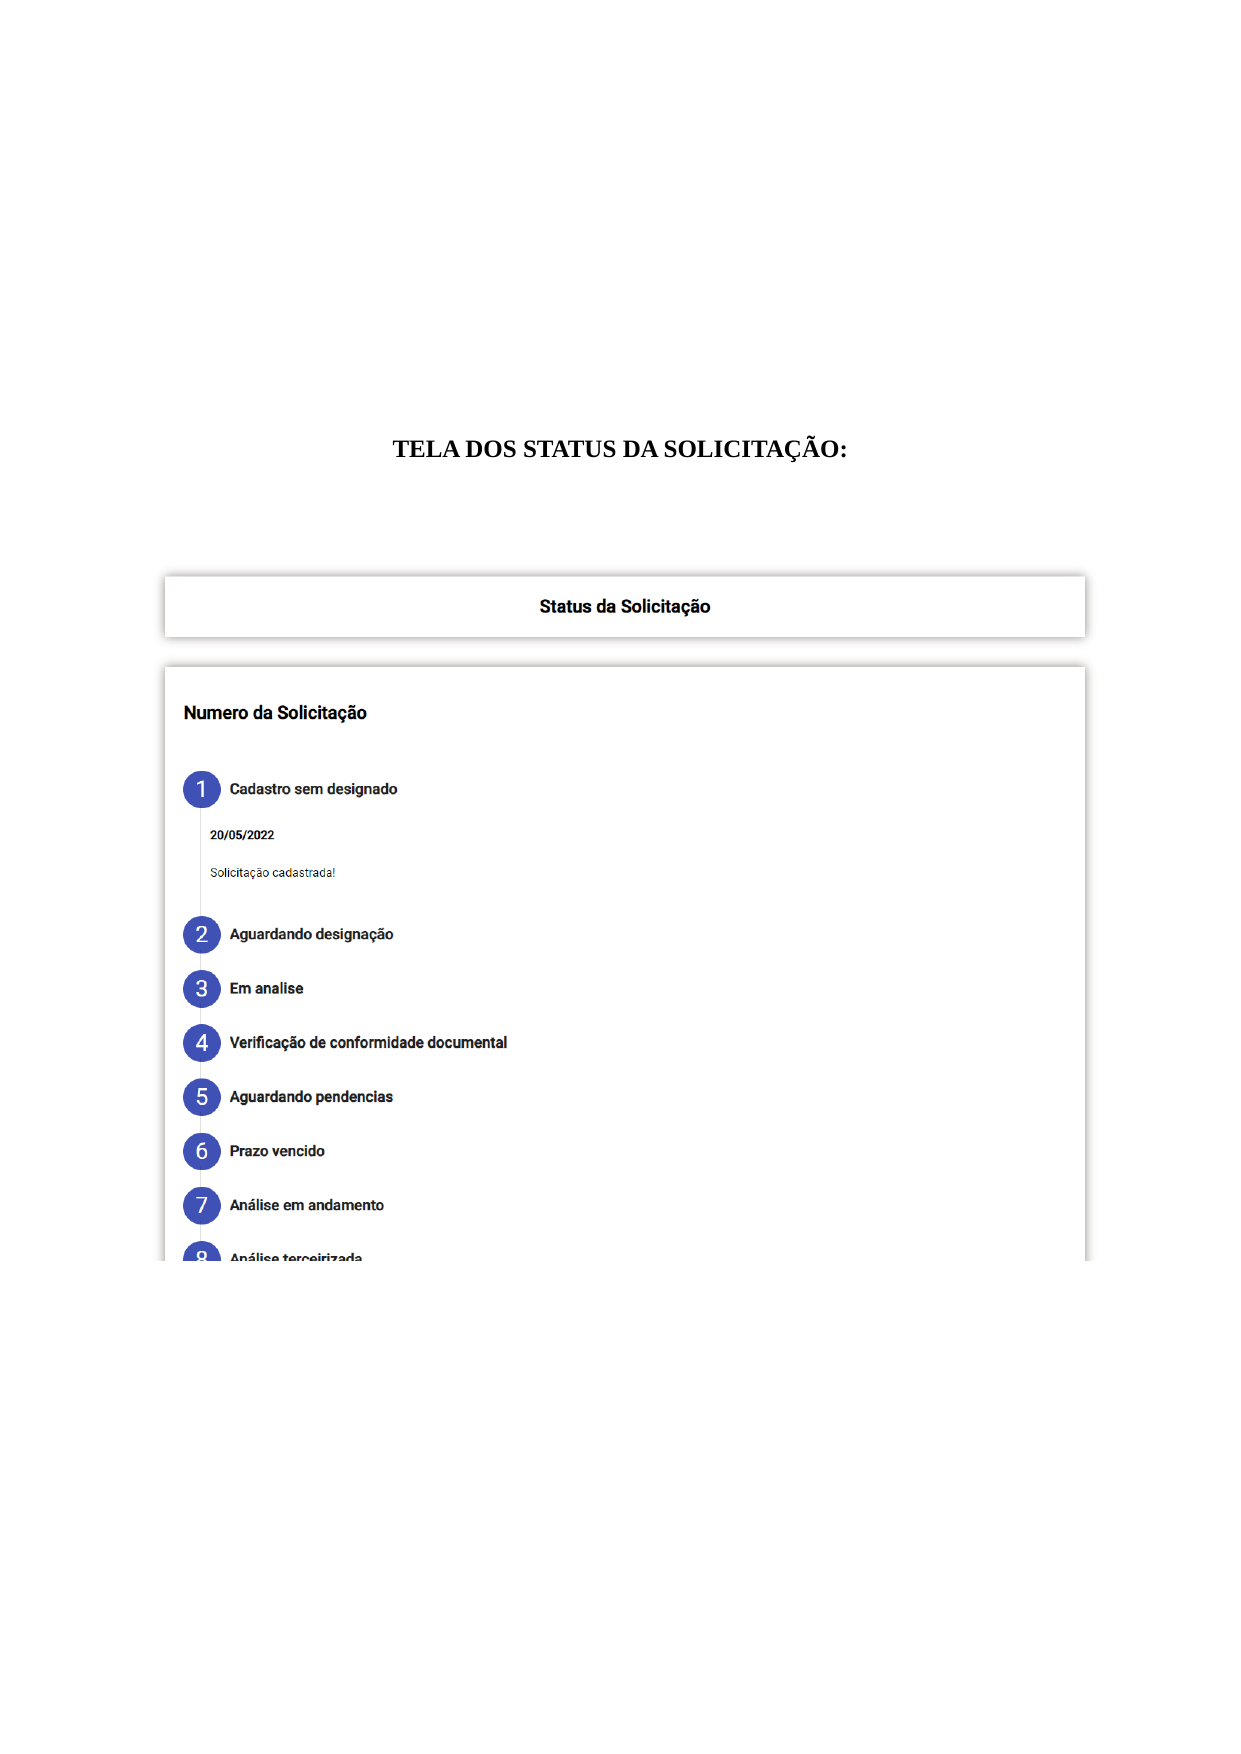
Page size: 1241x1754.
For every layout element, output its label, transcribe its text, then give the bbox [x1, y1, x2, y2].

picture [118, 549, 1123, 1261]
text TELA DOS STATUS DA SOLICITAÇÃO: [118, 434, 1122, 463]
